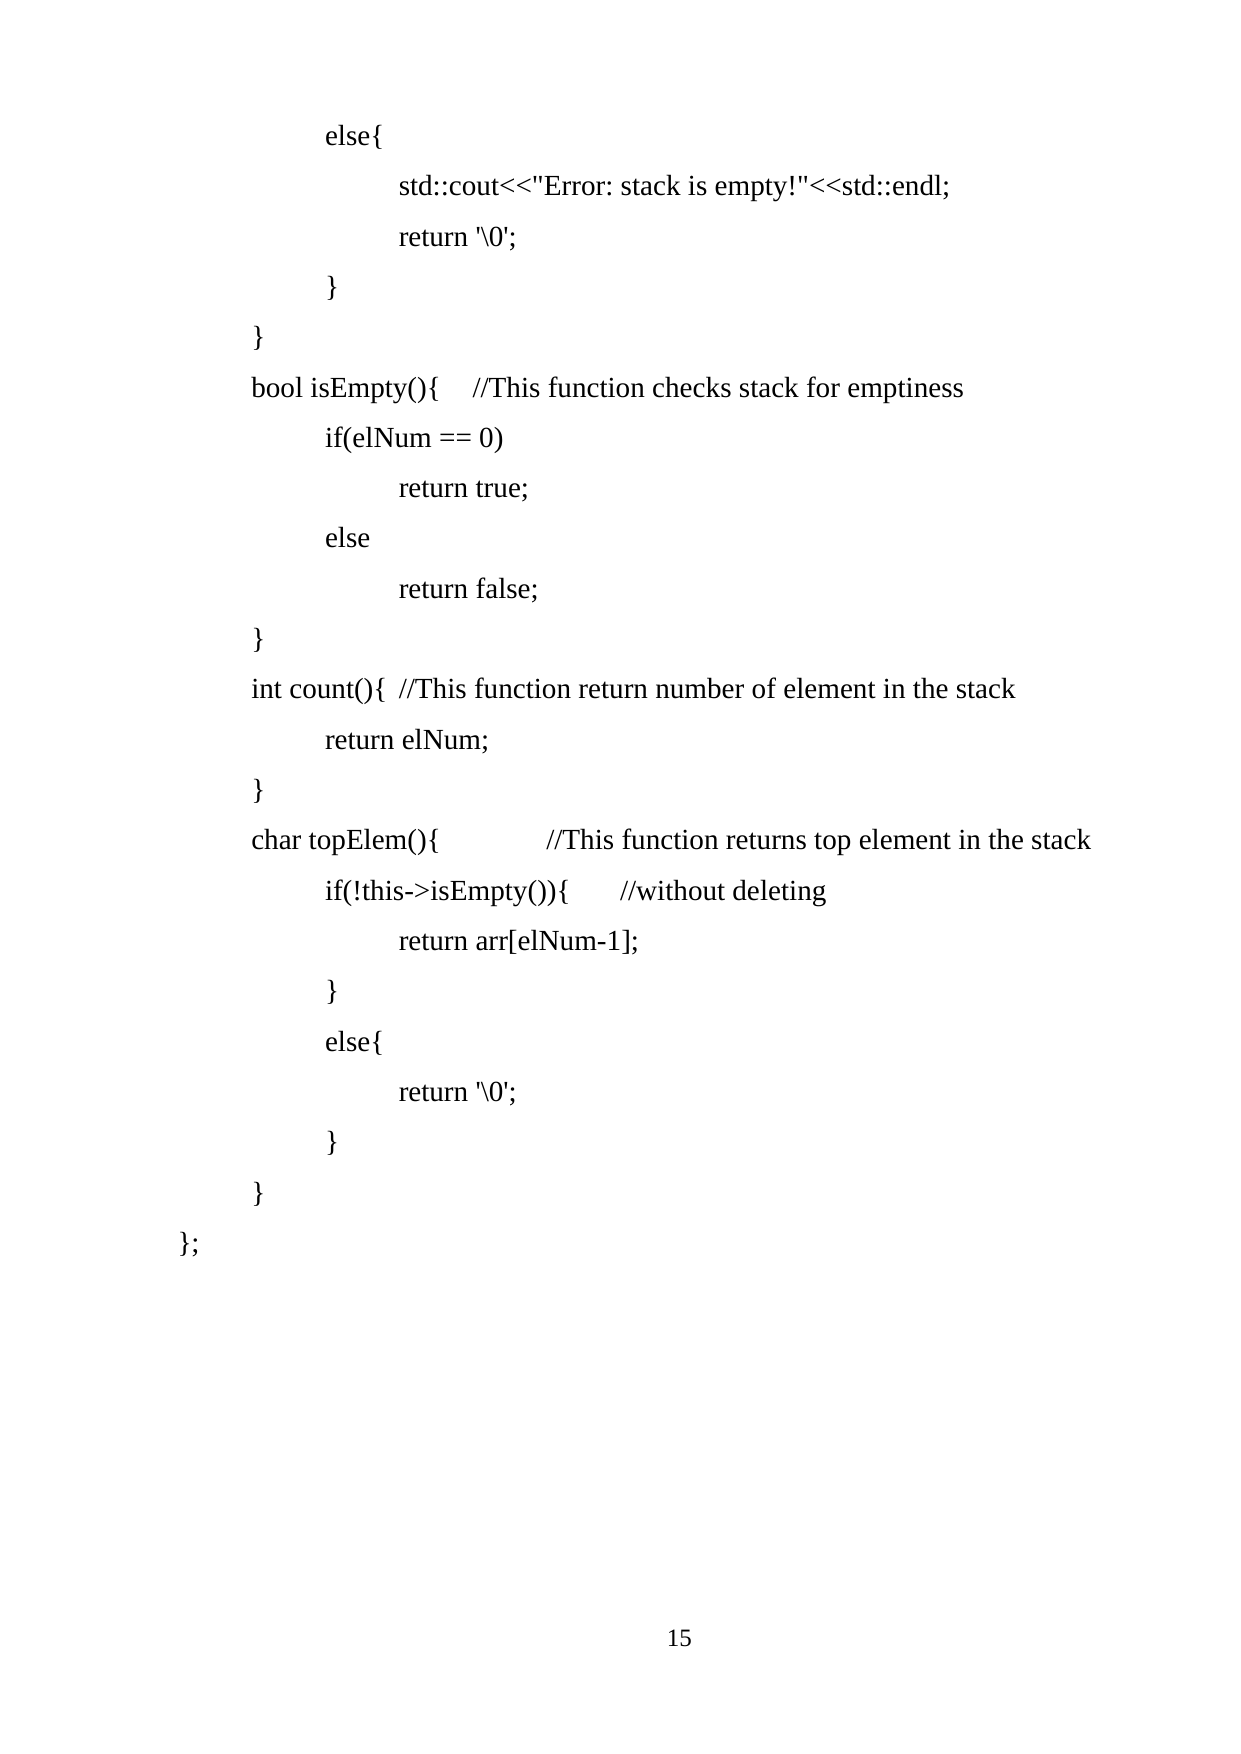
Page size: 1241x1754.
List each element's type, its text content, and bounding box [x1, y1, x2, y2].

text return true; [177, 470, 1181, 504]
text } [177, 621, 1181, 655]
text else{ [177, 1024, 1181, 1057]
text if(!this->isEmpty()){ //without deleting [177, 873, 1181, 906]
text }; [177, 1225, 1181, 1258]
text return false; [177, 571, 1181, 604]
text if(elNum == 0) [177, 420, 1181, 453]
text } [177, 269, 1181, 303]
text int count(){ //This function return number of element in the stack [177, 672, 1181, 705]
text } [177, 319, 1181, 353]
text return '\0'; [177, 219, 1181, 252]
text } [177, 772, 1181, 806]
text } [177, 1124, 1181, 1158]
text char topElem(){ //This function returns top element in the stack [177, 822, 1181, 856]
text } [177, 1175, 1181, 1208]
text return elNum; [177, 722, 1181, 755]
text bool isEmpty(){ //This function checks stack for emptiness [177, 370, 1181, 403]
text std::cout<<"Error: stack is empty!"<<std::endl; [177, 168, 1181, 202]
text } [177, 973, 1181, 1007]
text return '\0'; [177, 1074, 1181, 1108]
text return arr[elNum-1]; [177, 923, 1181, 957]
text else{ [177, 118, 1181, 152]
text else [177, 521, 1181, 554]
